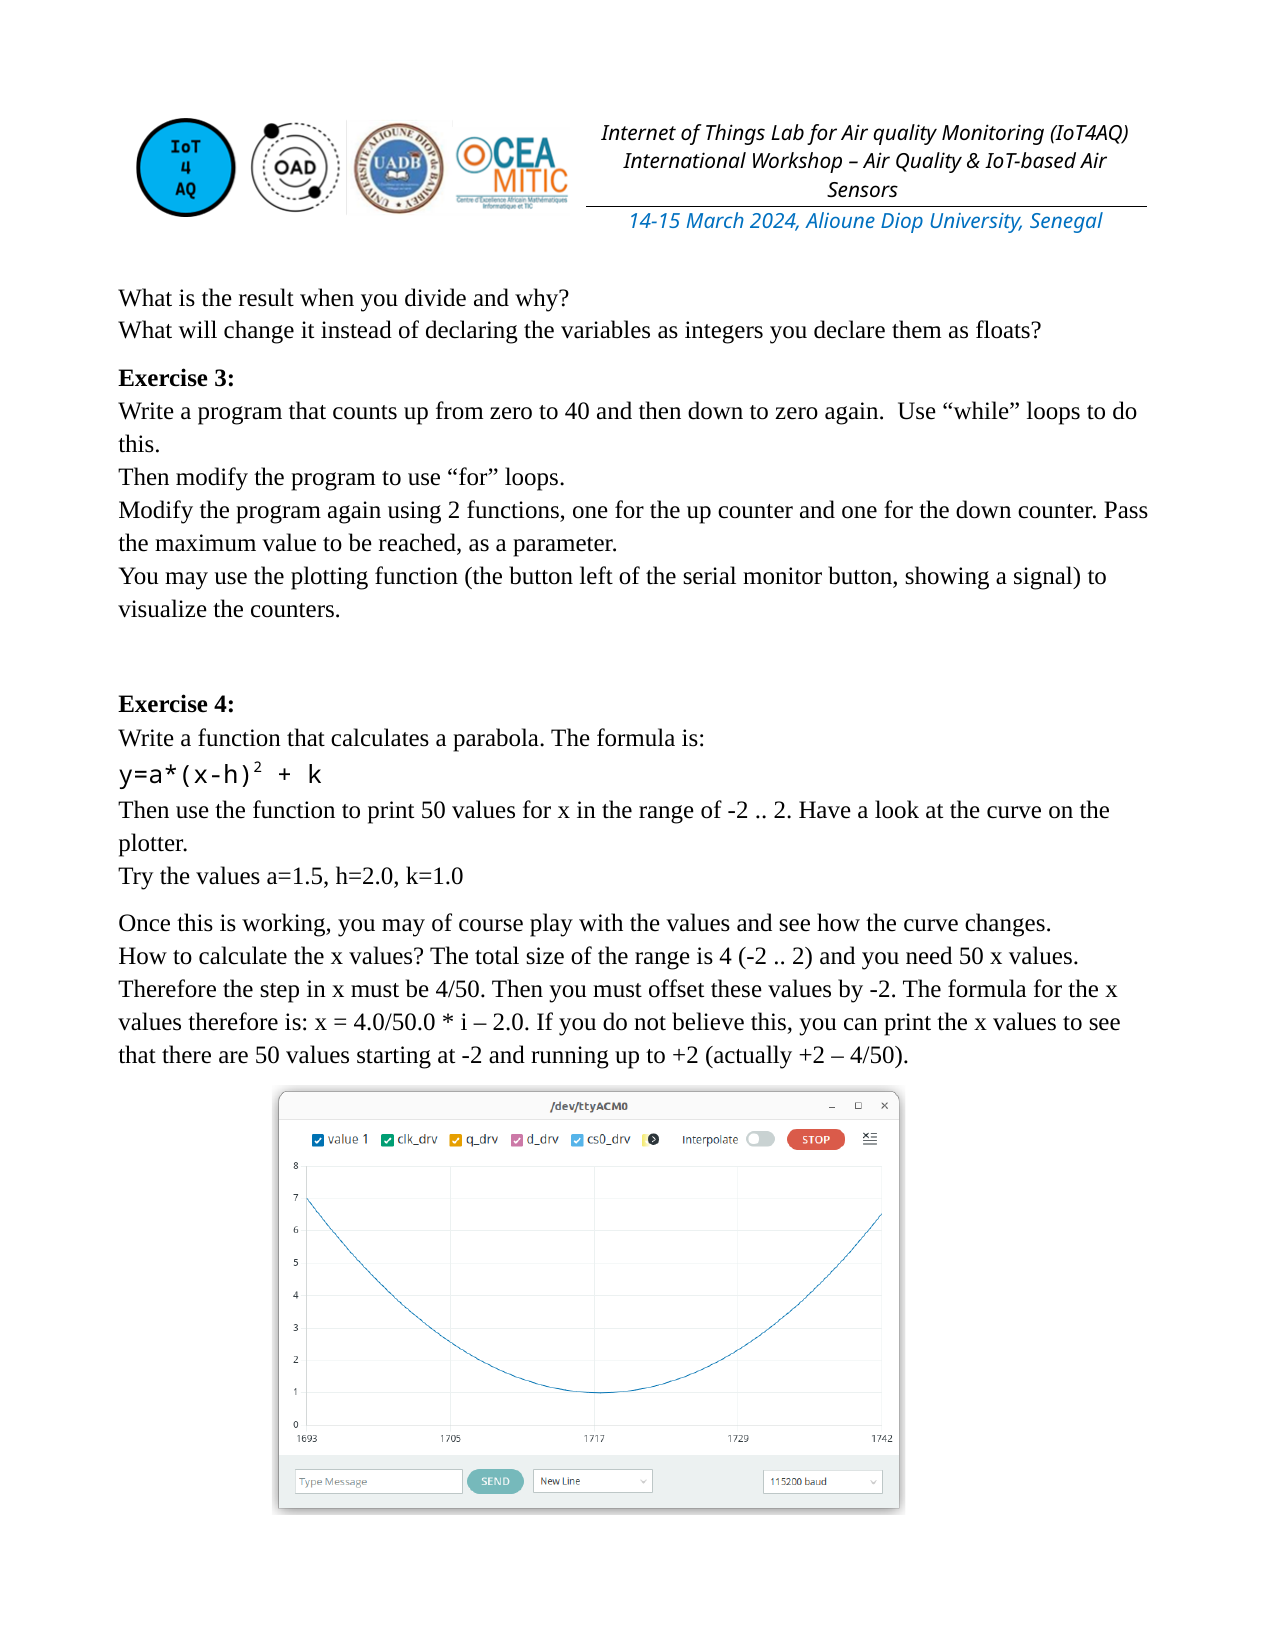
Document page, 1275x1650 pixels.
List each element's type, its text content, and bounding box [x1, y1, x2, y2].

text Once this is working, you may of course play with the values and see how the curve changes. How to calculate the x values? The total size of the range is 4 (-2 .. 2) and you need 50 x values. Therefore the step in x must be 4/50. Then you must offset these values by -2. The formula for the x values therefore is: x = 4.0/50.0 * i – 2.0. If you do not believe this, you can print the x values to see that there are 50 values starting at -2 and running up to +2 (actually +2 – 4/50). [118, 908, 1157, 1069]
table_header [125, 118, 575, 235]
text What is the result when you divide and why? What will change it instead of declaring the variables as integers you declare them as floats? [118, 283, 1157, 344]
text Exercise 4: Write a function that calculates a parabola. The formula is: y=a*(x-h)2 + k Then use the function to print 50 values for x in the range of -2 .. 2. Have a look at the curve on the plotter. Try the values a=1.5, h=2.0, k=1.0 [118, 689, 1157, 889]
table_header Internet of Things Lab for Air quality Monitoring (IoT4AQ) International Workshop – Air Quality & IoT-based Air Sensors 14-15 March 2024, Alioune Diop University, Senegal [575, 118, 1158, 235]
picture [271, 1085, 906, 1515]
picture [136, 118, 571, 217]
text Exercise 3: Write a program that counts up from zero to 40 and then down to zero again. Use “while” loops to do this. Then modify the program to use “for” loops. Modify the program again using 2 functions, one for the up counter and one for the down counter. Pass the maximum value to be reached, as a parameter. You may use the plotting function (the button left of the serial monitor button, showing a signal) to visualize the counters. [118, 363, 1157, 623]
